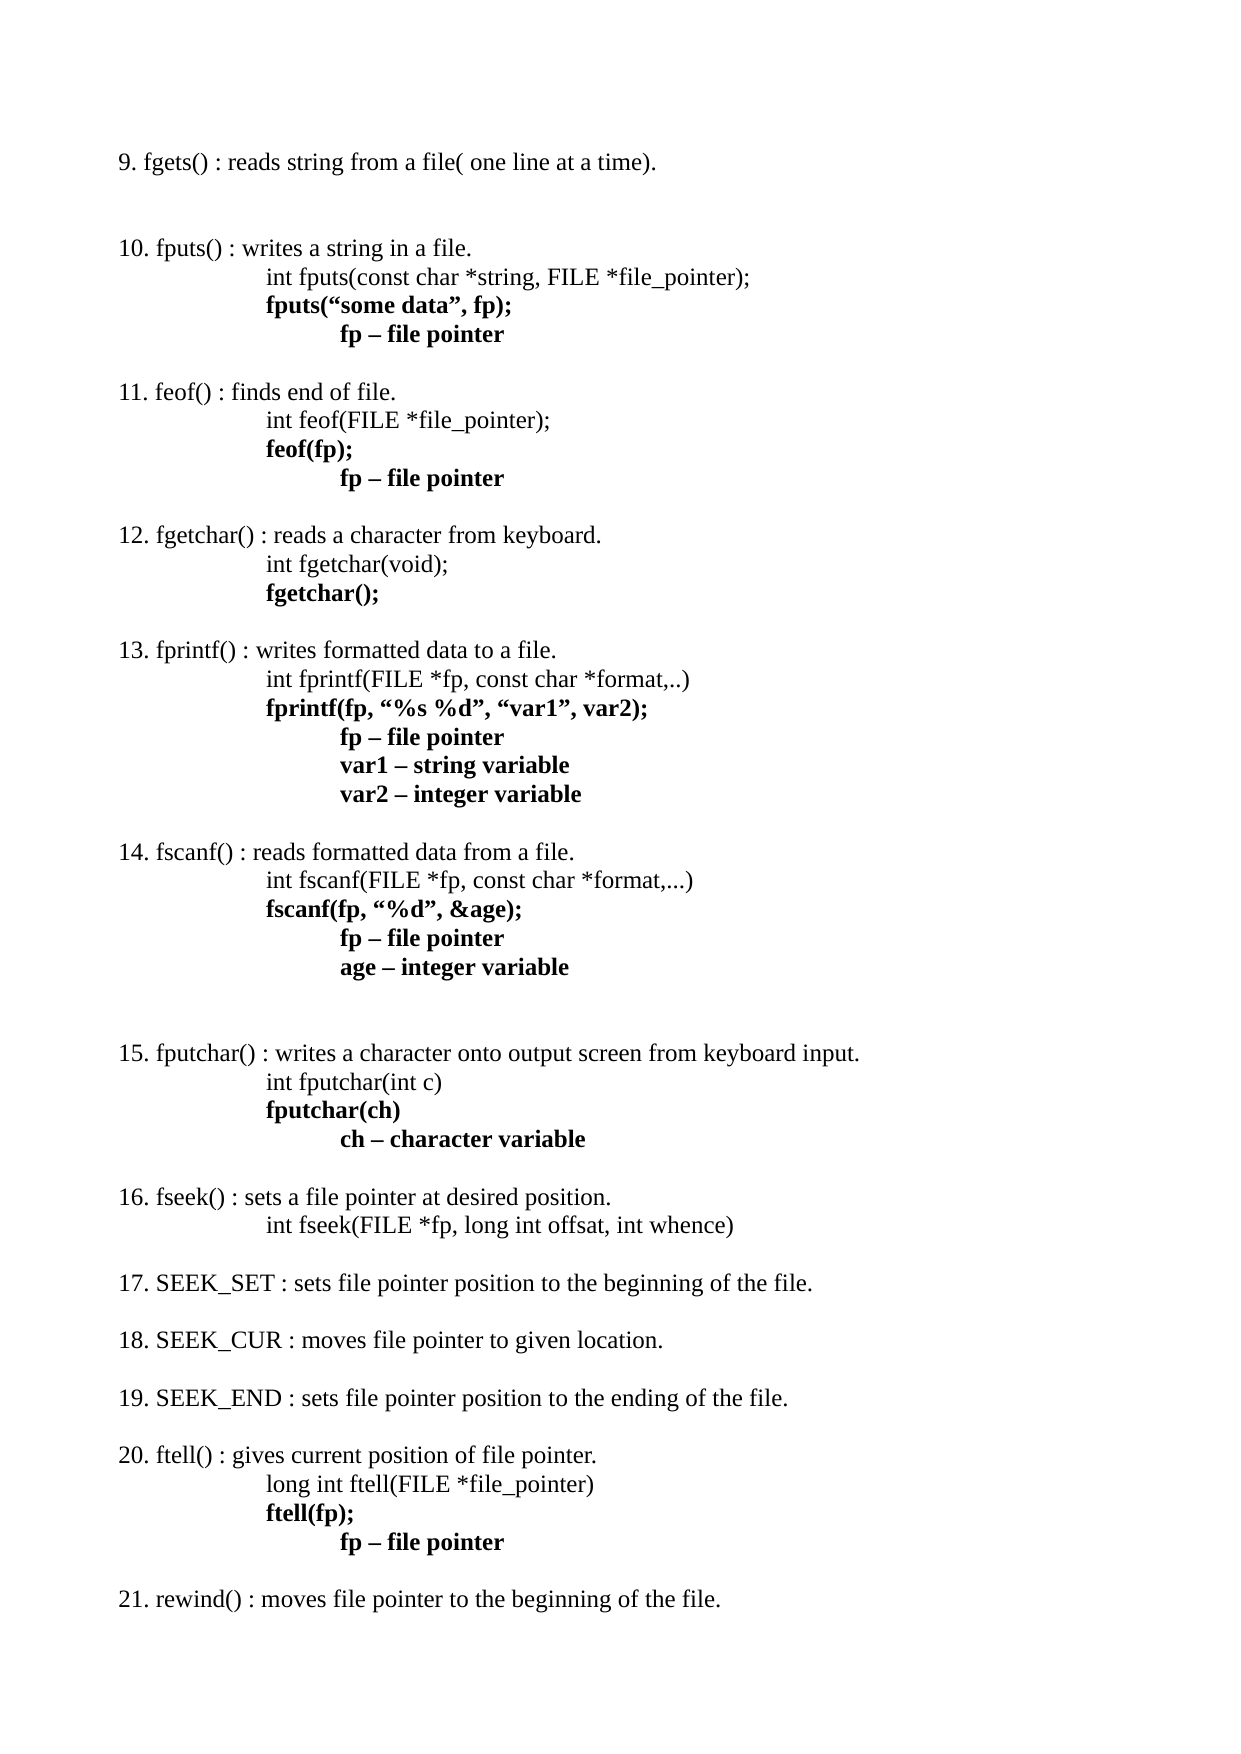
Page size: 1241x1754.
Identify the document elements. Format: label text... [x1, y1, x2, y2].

text 18. SEEK_CUR : moves file pointer to given location. [118, 1326, 1122, 1354]
text 17. SEEK_SET : sets file pointer position to the beginning of the file. [118, 1268, 1122, 1297]
text ch – character variable [118, 1124, 1122, 1153]
text int fputchar(int c) [118, 1067, 1122, 1096]
text fgetchar(); [118, 578, 1122, 607]
text feof(fp); [118, 434, 1122, 463]
text long int ftell(FILE *file_pointer) [118, 1469, 1122, 1498]
text int fprintf(FILE *fp, const char *format,..) [118, 664, 1122, 693]
text fscanf(fp, “%d”, &age); [118, 894, 1122, 923]
text fp – file pointer [118, 1527, 1122, 1556]
text fp – file pointer [118, 319, 1122, 348]
text fp – file pointer [118, 923, 1122, 952]
text fprintf(fp, “%s %d”, “var1”, var2); [118, 693, 1122, 722]
text 11. feof() : finds end of file. [118, 377, 1122, 406]
text 16. fseek() : sets a file pointer at desired position. [118, 1182, 1122, 1211]
text fp – file pointer [118, 722, 1122, 751]
text fp – file pointer [118, 463, 1122, 492]
text var2 – integer variable [118, 779, 1122, 808]
text int fputs(const char *string, FILE *file_pointer); [118, 262, 1122, 291]
text int fseek(FILE *fp, long int offsat, int whence) [118, 1211, 1122, 1239]
text 14. fscanf() : reads formatted data from a file. [118, 837, 1122, 866]
text 10. fputs() : writes a string in a file. [118, 233, 1122, 262]
text 12. fgetchar() : reads a character from keyboard. [118, 521, 1122, 549]
text ftell(fp); [118, 1498, 1122, 1527]
text 13. fprintf() : writes formatted data to a file. [118, 636, 1122, 664]
text 19. SEEK_END : sets file pointer position to the ending of the file. [118, 1383, 1122, 1412]
text int fgetchar(void); [118, 549, 1122, 578]
text fputs(“some data”, fp); [118, 291, 1122, 319]
text int fscanf(FILE *fp, const char *format,...) [118, 866, 1122, 894]
text 15. fputchar() : writes a character onto output screen from keyboard input. [118, 1038, 1122, 1067]
text 9. fgets() : reads string from a file( one line at a time). [118, 147, 1122, 176]
text 20. ftell() : gives current position of file pointer. [118, 1441, 1122, 1469]
text int feof(FILE *file_pointer); [118, 406, 1122, 434]
text 21. rewind() : moves file pointer to the beginning of the file. [118, 1584, 1122, 1613]
text fputchar(ch) [118, 1096, 1122, 1124]
text age – integer variable [118, 952, 1122, 981]
text var1 – string variable [118, 751, 1122, 779]
